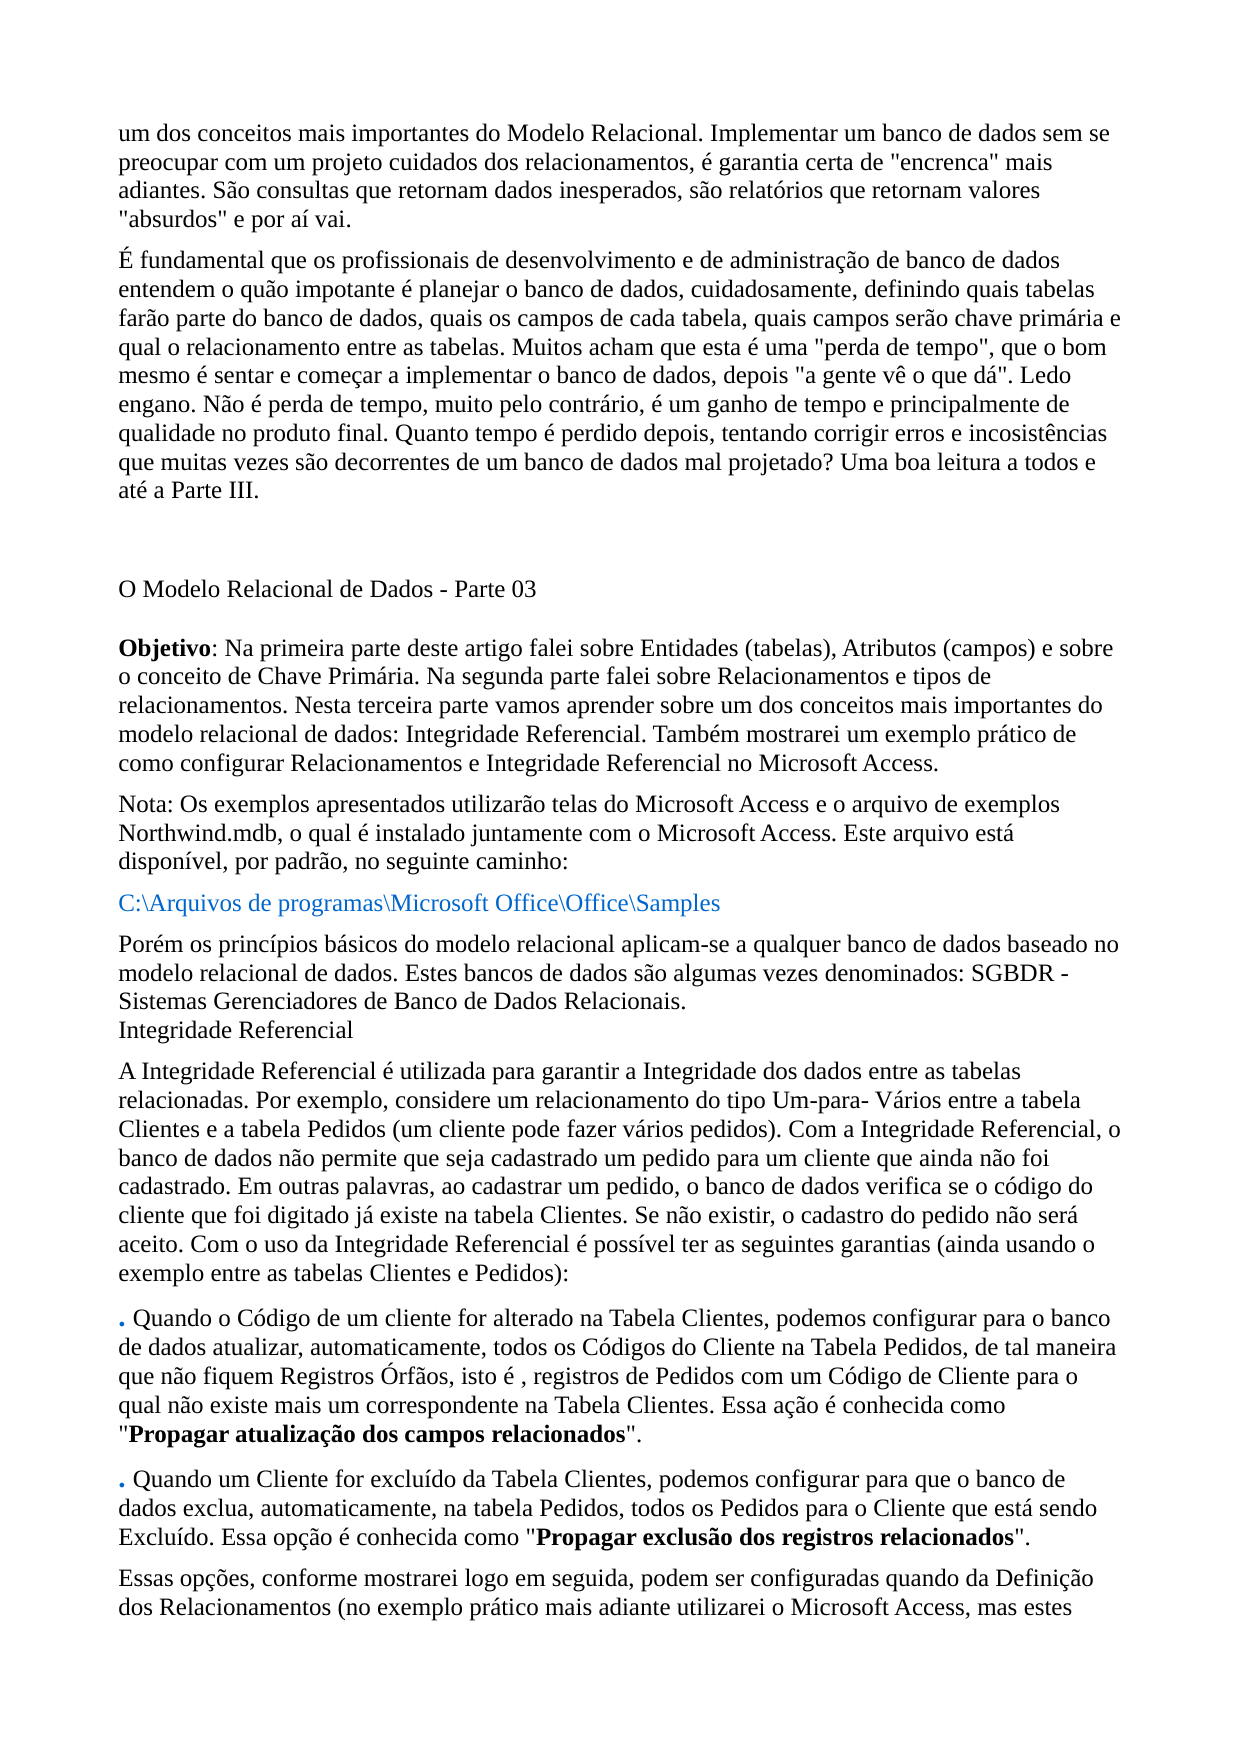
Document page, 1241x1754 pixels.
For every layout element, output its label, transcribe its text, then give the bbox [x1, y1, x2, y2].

text . Quando o Código de um cliente for alterado na Tabela Clientes, podemos configurar para o banco de dados atualizar, automaticamente, todos os Códigos do Cliente na Tabela Pedidos, de tal maneira que não fiquem Registros Órfãos, isto é , registros de Pedidos com um Código de Cliente para o qual não existe mais um correspondente na Tabela Clientes. Essa ação é conhecida como "Propagar atualização dos campos relacionados". [118, 1299, 1122, 1447]
text A Integridade Referencial é utilizada para garantir a Integridade dos dados entre as tabelas relacionadas. Por exemplo, considere um relacionamento do tipo Um-para- Vários entre a tabela Clientes e a tabela Pedidos (um cliente pode fazer vários pedidos). Com a Integridade Referencial, o banco de dados não permite que seja cadastrado um pedido para um cliente que ainda não foi cadastrado. Em outras palavras, ao cadastrar um pedido, o banco de dados verifica se o código do cliente que foi digitado já existe na tabela Clientes. Se não existir, o cadastro do pedido não será aceito. Com o uso da Integridade Referencial é possível ter as seguintes garantias (ainda usando o exemplo entre as tabelas Clientes e Pedidos): [118, 1056, 1122, 1286]
text C:\Arquivos de programas\Microsoft Office\Office\Samples [118, 888, 1122, 916]
text Porém os princípios básicos do modelo relacional aplicam-se a qualquer banco de dados baseado no modelo relacional de dados. Estes bancos de dados são algumas vezes denominados: SGBDR - Sistemas Gerenciadores de Banco de Dados Relacionais. Integridade Referencial [118, 929, 1122, 1044]
text um dos conceitos mais importantes do Modelo Relacional. Implementar um banco de dados sem se preocupar com um projeto cuidados dos relacionamentos, é garantia certa de "encrenca" mais adiantes. São consultas que retornam dados inesperados, são relatórios que retornam valores "absurdos" e por aí vai. [118, 118, 1122, 233]
text O Modelo Relacional de Dados - Parte 03 [118, 574, 1122, 603]
text . Quando um Cliente for excluído da Tabela Clientes, podemos configurar para que o banco de dados exclua, automaticamente, na tabela Pedidos, todos os Pedidos para o Cliente que está sendo Excluído. Essa opção é conhecida como "Propagar exclusão dos registros relacionados". [118, 1460, 1122, 1551]
text Nota: Os exemplos apresentados utilizarão telas do Microsoft Access e o arquivo de exemplos Northwind.mdb, o qual é instalado juntamente com o Microsoft Access. Este arquivo está disponível, por padrão, no seguinte caminho: [118, 789, 1122, 875]
text Essas opções, conforme mostrarei logo em seguida, podem ser configuradas quando da Definição dos Relacionamentos (no exemplo prático mais adiante utilizarei o Microsoft Access, mas estes [118, 1563, 1122, 1621]
text É fundamental que os profissionais de desenvolvimento e de administração de banco de dados entendem o quão impotante é planejar o banco de dados, cuidadosamente, definindo quais tabelas farão parte do banco de dados, quais os campos de cada tabela, quais campos serão chave primária e qual o relacionamento entre as tabelas. Muitos acham que esta é uma "perda de tempo", que o bom mesmo é sentar e começar a implementar o banco de dados, depois "a gente vê o que dá". Ledo engano. Não é perda de tempo, muito pelo contrário, é um ganho de tempo e principalmente de qualidade no produto final. Quanto tempo é perdido depois, tentando corrigir erros e incosistências que muitas vezes são decorrentes de um banco de dados mal projetado? Uma boa leitura a todos e até a Parte III. [118, 246, 1122, 504]
text Objetivo: Na primeira parte deste artigo falei sobre Entidades (tabelas), Atributos (campos) e sobre o conceito de Chave Primária. Na segunda parte falei sobre Relacionamentos e tipos de relacionamentos. Nesta terceira parte vamos aprender sobre um dos conceitos mais importantes do modelo relacional de dados: Integridade Referencial. Também mostrarei um exemplo prático de como configurar Relacionamentos e Integridade Referencial no Microsoft Access. [118, 633, 1122, 776]
